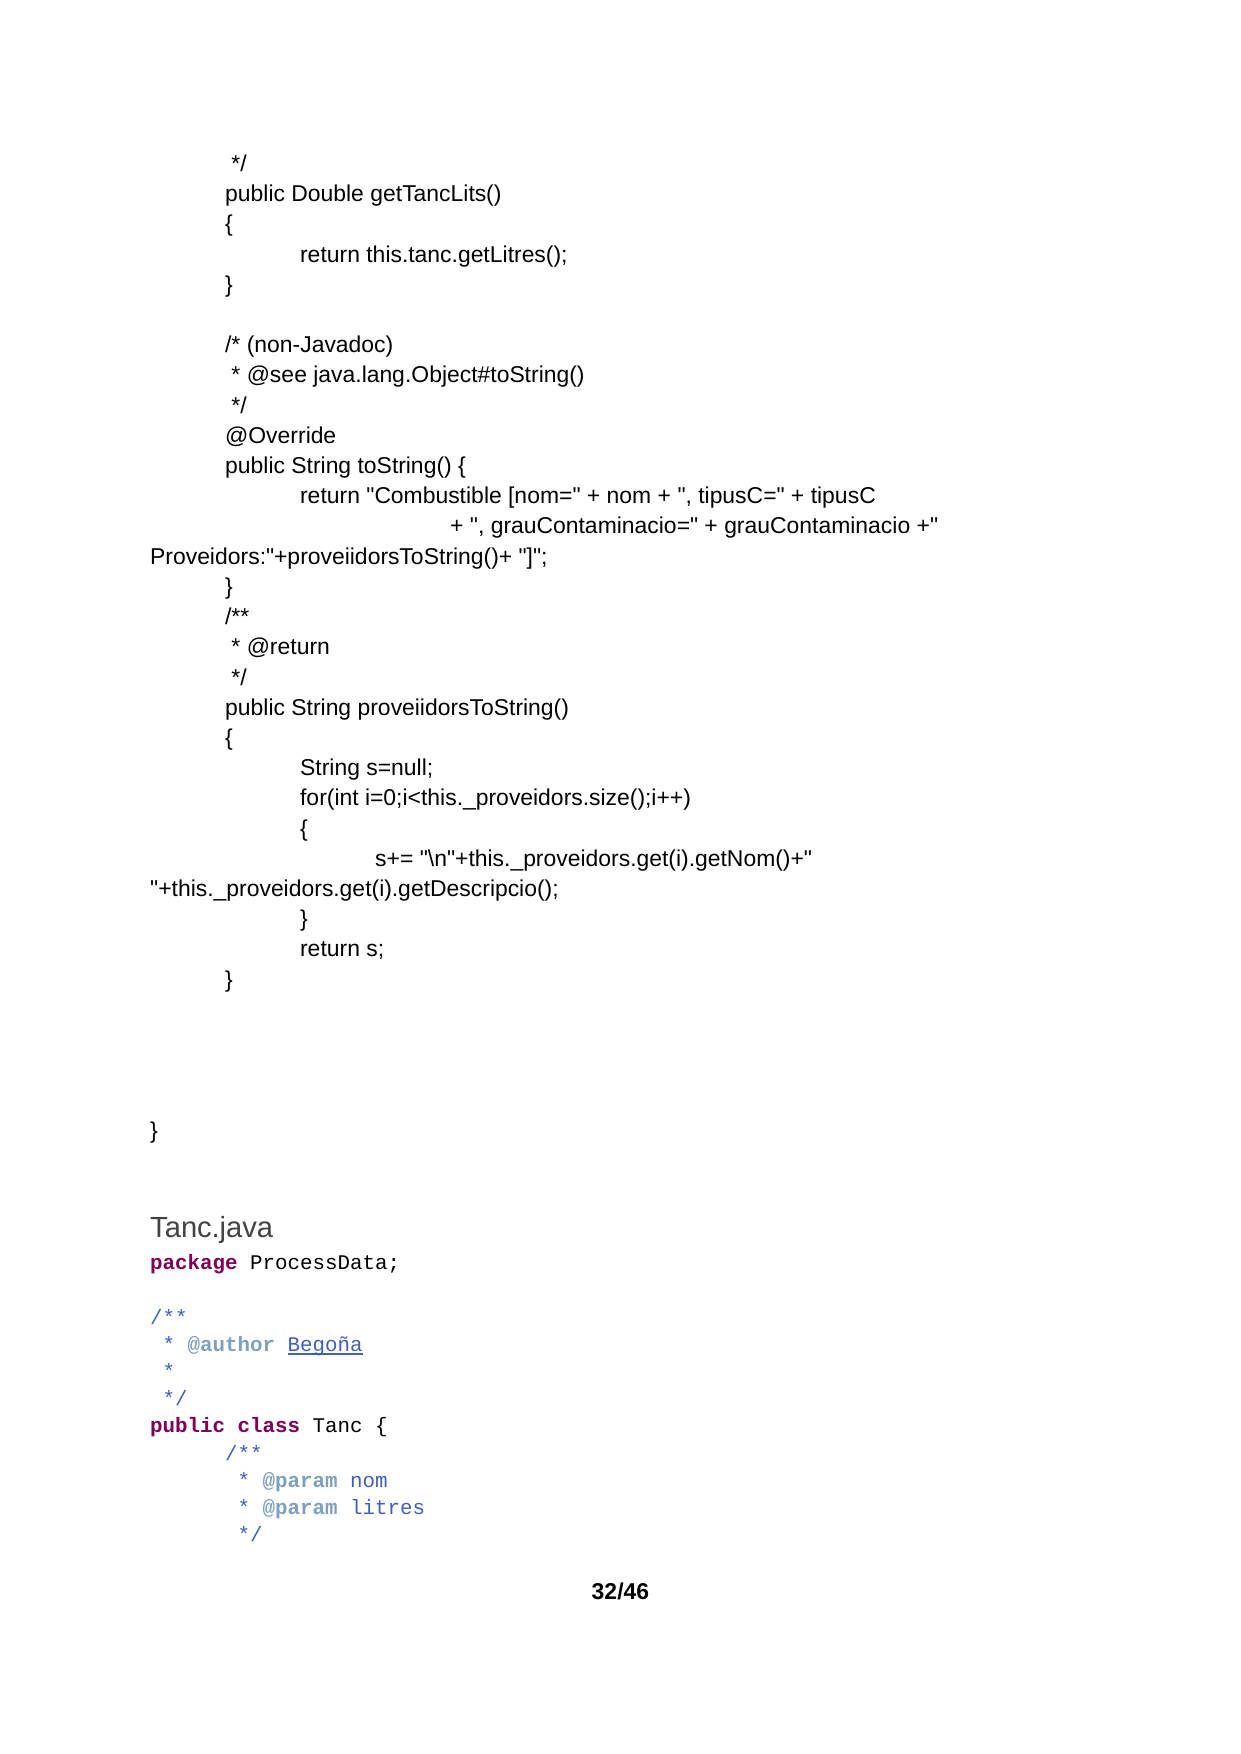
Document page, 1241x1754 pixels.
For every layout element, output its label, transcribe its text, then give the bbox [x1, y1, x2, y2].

text * @see java.lang.Object#toString() [150, 361, 1090, 388]
text /** [150, 1443, 1090, 1466]
text * @return [150, 633, 1090, 660]
text { [150, 210, 1090, 237]
text public class Tanc { [150, 1415, 1090, 1439]
text /** [150, 603, 1090, 629]
subtitle Tanc.java [150, 1210, 1090, 1244]
text } [150, 905, 1090, 932]
text } [150, 573, 1090, 599]
text /** [150, 1307, 1090, 1330]
text String s=null; [150, 754, 1090, 781]
text */ [150, 663, 1090, 690]
text package ProcessData; [150, 1252, 1090, 1276]
text * @param nom [150, 1470, 1090, 1493]
text */ [150, 1524, 1090, 1548]
text * [150, 1361, 1090, 1385]
text public Double getTancLits() [150, 180, 1090, 207]
text return "Combustible [nom=" + nom + ", tipusC=" + tipusC [150, 482, 1090, 509]
text } [150, 271, 1090, 297]
text public String toString() { [150, 452, 1090, 478]
text */ [150, 1388, 1090, 1412]
text return this.tanc.getLitres(); [150, 241, 1090, 267]
text for(int i=0;i<this._proveidors.size();i++) [150, 784, 1090, 811]
text s+= "\n"+this._proveidors.get(i).getNom()+" "+this._proveidors.get(i).getDescripcio(); [150, 845, 1090, 901]
text } [150, 966, 1090, 992]
text * @param litres [150, 1497, 1090, 1521]
text public String proveiidorsToString() [150, 694, 1090, 720]
text */ [150, 150, 1090, 176]
text @Override [150, 422, 1090, 448]
text } [150, 1117, 1090, 1143]
text * @author Begoña [150, 1334, 1090, 1357]
text { [150, 814, 1090, 841]
text */ [150, 392, 1090, 418]
text /* (non-Javadoc) [150, 331, 1090, 358]
text + ", grauContaminacio=" + grauContaminacio +" Proveidors:"+proveiidorsToString()+ "]"; [150, 512, 1090, 569]
text { [150, 724, 1090, 750]
text return s; [150, 935, 1090, 962]
